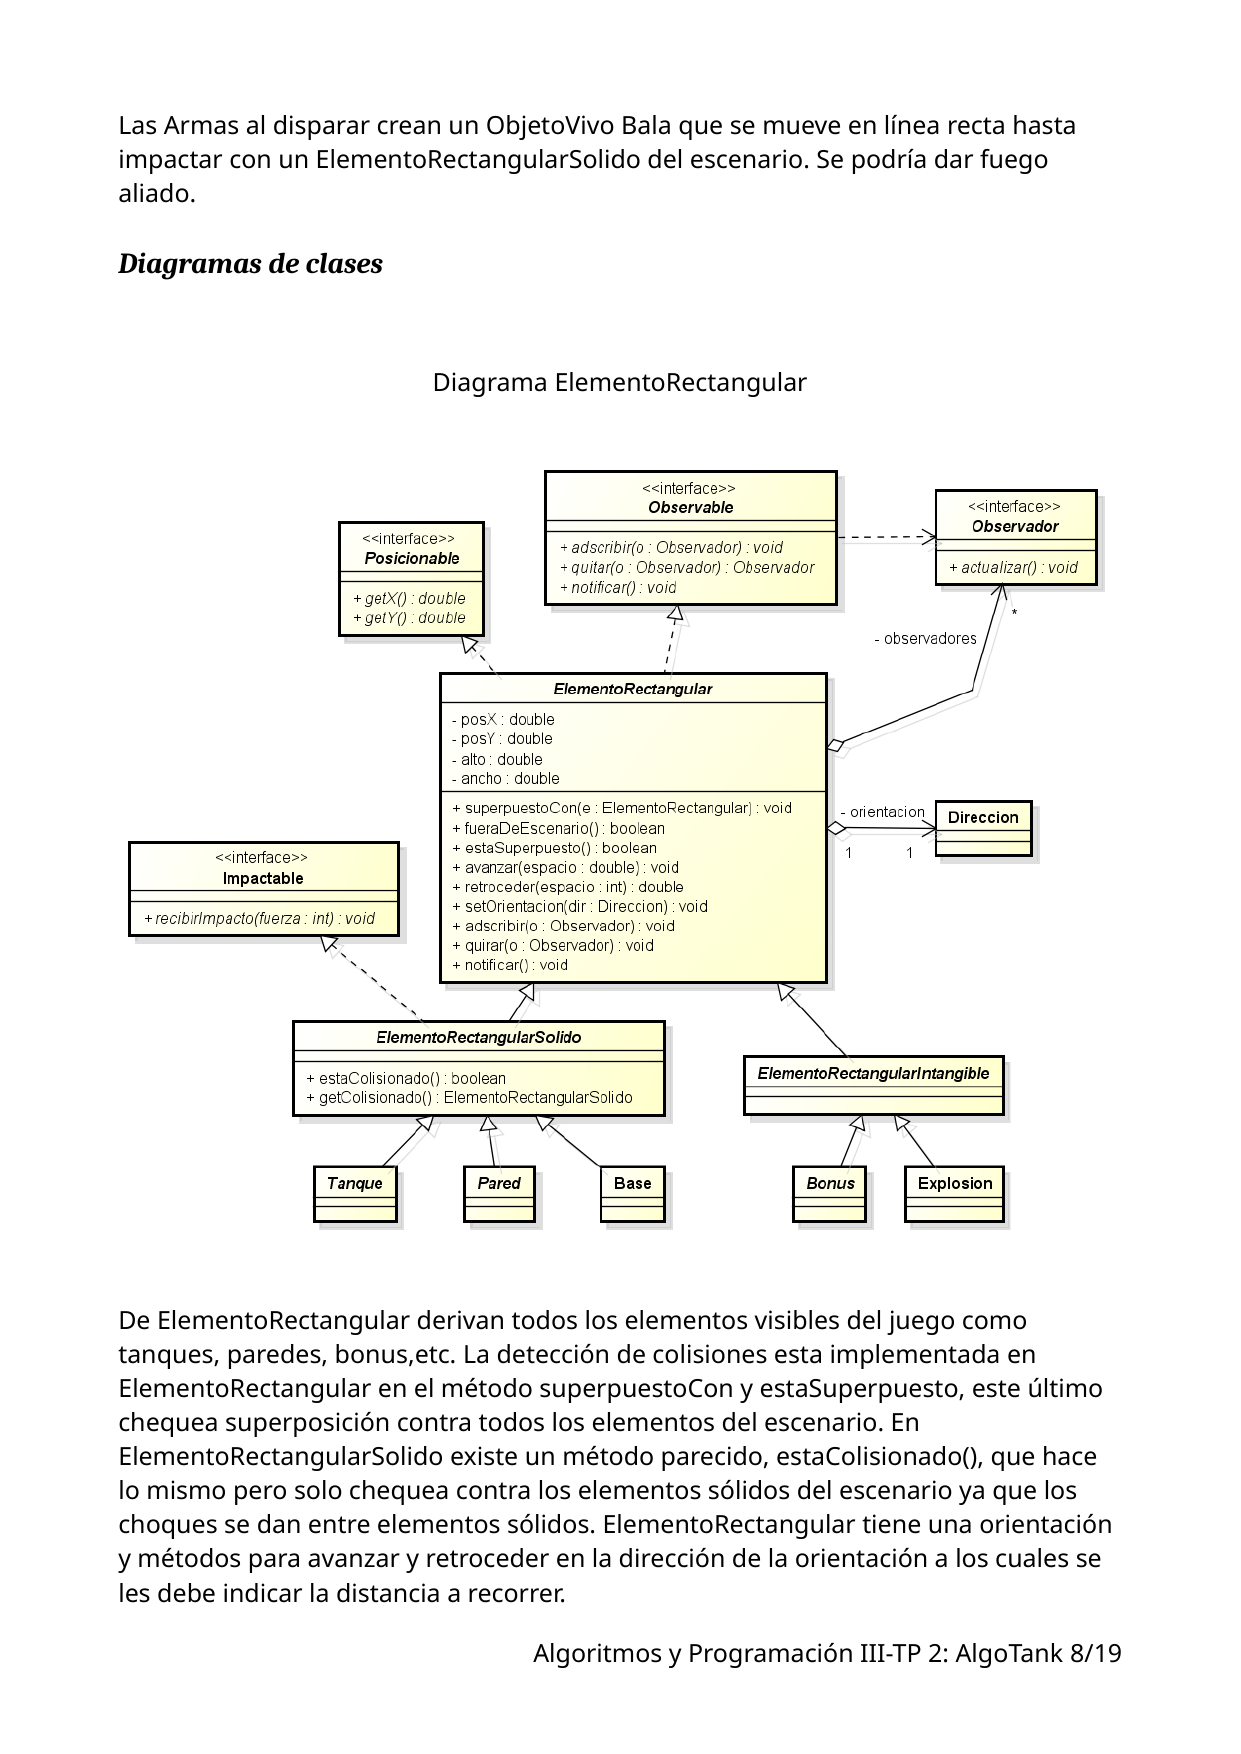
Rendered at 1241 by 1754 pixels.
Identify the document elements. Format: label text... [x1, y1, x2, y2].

text Diagrama ElementoRectangular [118, 364, 1122, 399]
text De ElementoRectangular derivan todos los elementos visibles del juego como tanques, paredes, bonus,etc. La detección de colisiones esta implementada en ElementoRectangular en el método superpuestoCon y estaSuperpuesto, este último chequea superposición contra todos los elementos del escenario. En ElementoRectangularSolido existe un método parecido, estaColisionado(), que hace lo mismo pero solo chequea contra los elementos sólidos del escenario ya que los choques se dan entre elementos sólidos. ElementoRectangular tiene una orientación y métodos para avanzar y retroceder en la dirección de la orientación a los cuales se les debe indicar la distancia a recorrer. [118, 1303, 1122, 1609]
text Las Armas al disparar crean un ObjetoVivo Bala que se mueve en línea recta hasta impactar con un ElementoRectangularSolido del escenario. Se podría dar fuego aliado. [118, 108, 1122, 210]
subtitle Diagramas de clases [118, 247, 1122, 281]
